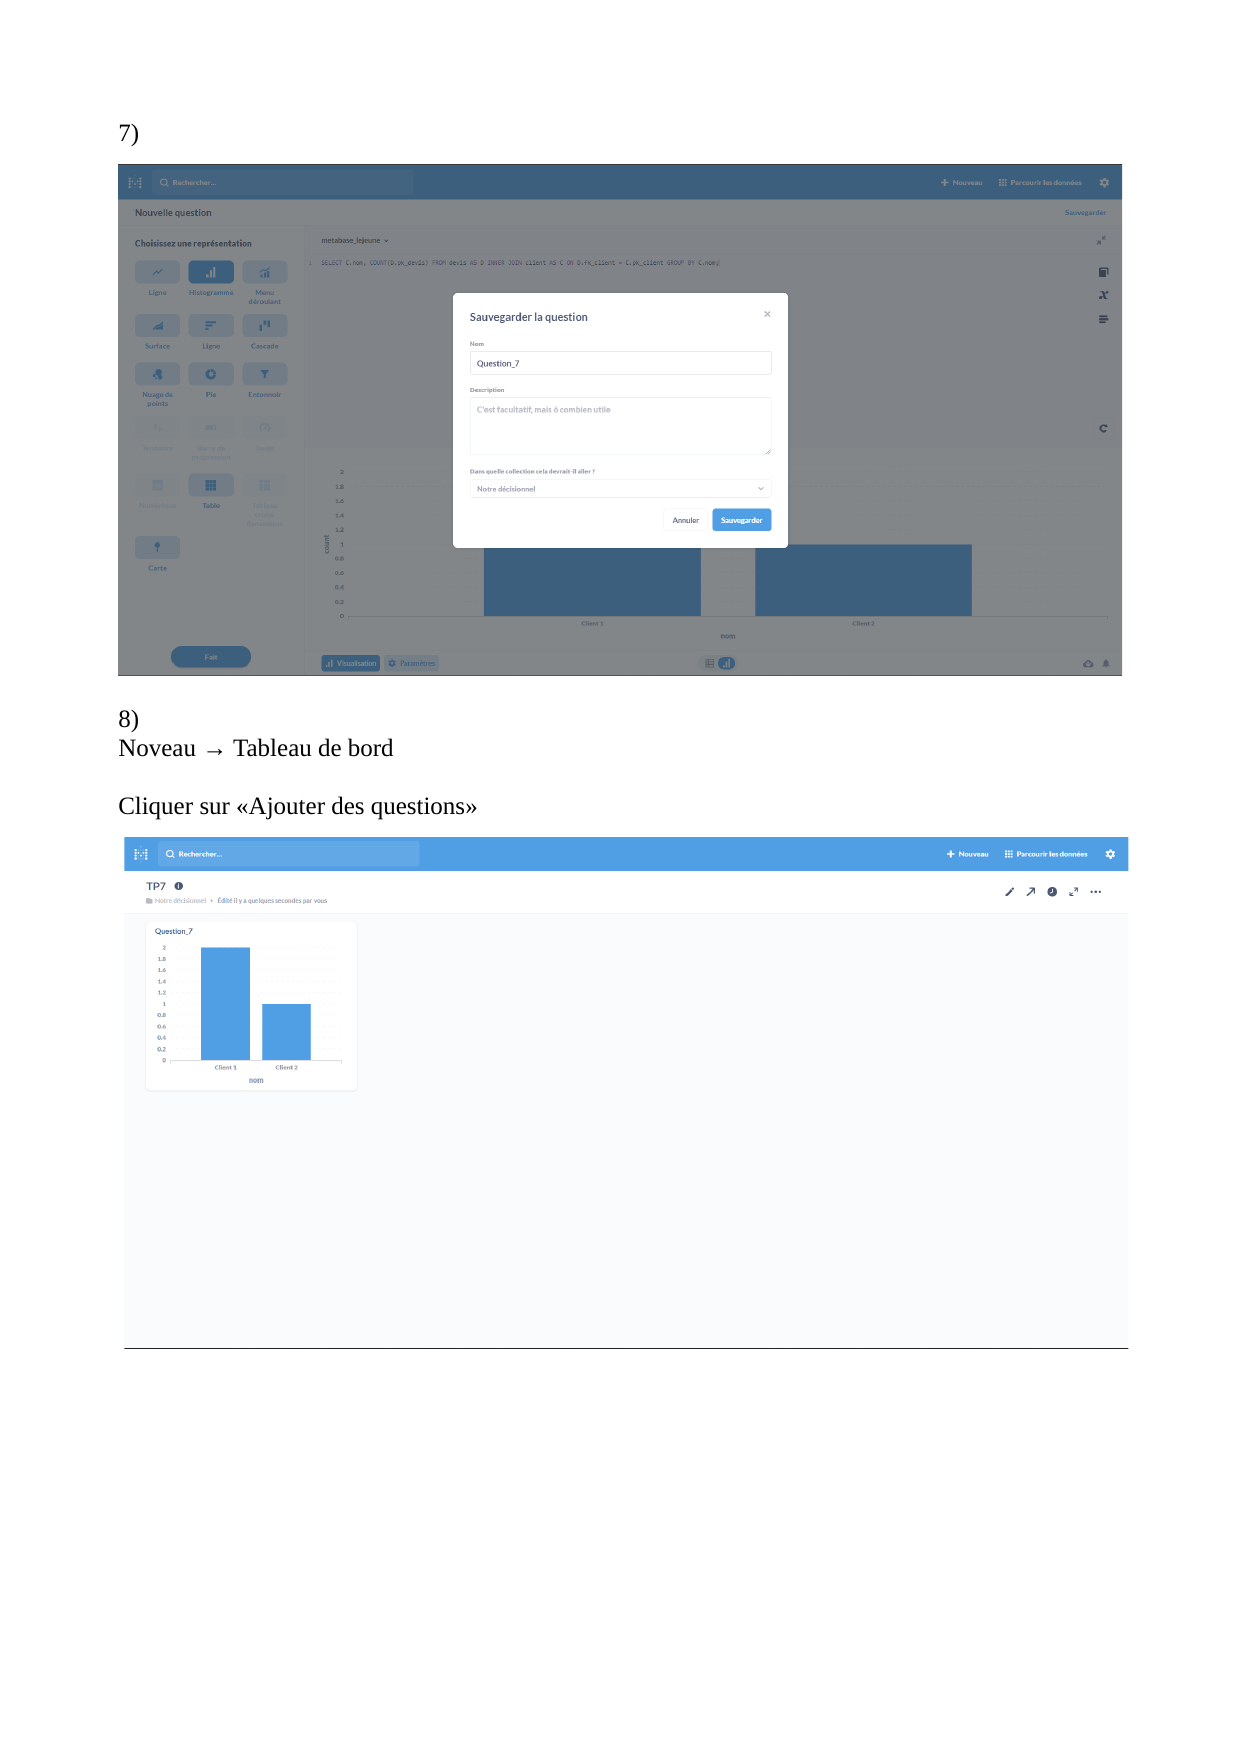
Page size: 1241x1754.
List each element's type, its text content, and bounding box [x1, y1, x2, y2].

text 8) [118, 704, 1122, 733]
picture [118, 164, 1123, 676]
text Noveau → Tableau de bord [118, 733, 1122, 762]
text 7) [118, 118, 1122, 147]
text Cliquer sur «Ajouter des questions» [118, 791, 1122, 819]
picture [124, 837, 1129, 1349]
